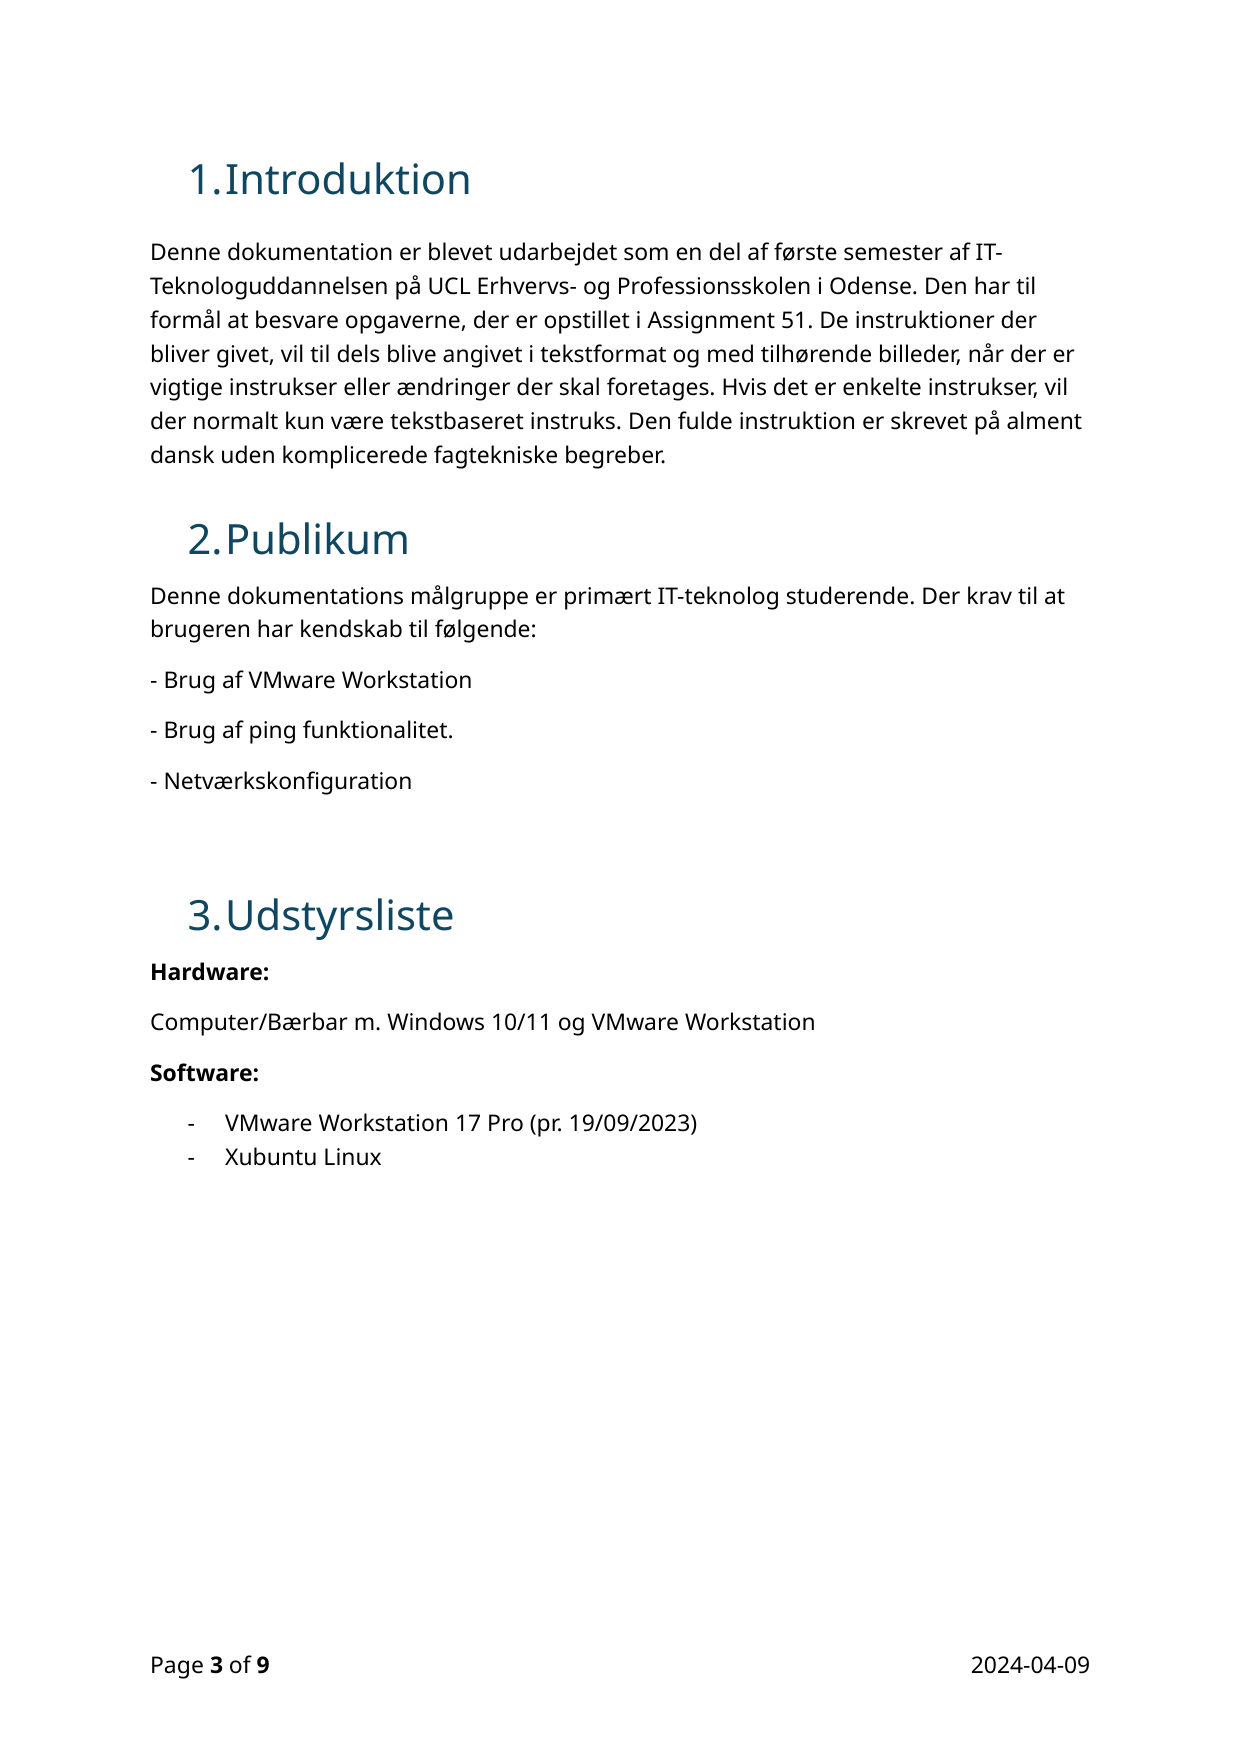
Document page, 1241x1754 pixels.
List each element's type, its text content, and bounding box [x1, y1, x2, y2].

subtitle Udstyrsliste [187, 886, 1090, 943]
text Hardware: [150, 956, 1090, 987]
subtitle Publikum [187, 510, 1090, 567]
subtitle Introduktion [187, 150, 1090, 207]
text Computer/Bærbar m. Windows 10/11 og VMware Workstation [150, 1006, 1090, 1037]
list Xubuntu Linux [187, 1141, 1090, 1172]
text Denne dokumentation er blevet udarbejdet som en del af første semester af IT-Teknologuddannelsen på UCL Erhvervs- og Professionsskolen i Odense. Den har til formål at besvare opgaverne, der er opstillet i Assignment 51. De instruktioner der bliver givet, vil til dels blive angivet i tekstformat og med tilhørende billeder, når der er vigtige instrukser eller ændringer der skal foretages. Hvis det er enkelte instrukser, vil der normalt kun være tekstbaseret instruks. Den fulde instruktion er skrevet på alment dansk uden komplicerede fagtekniske begreber. [150, 236, 1090, 470]
text - Brug af VMware Workstation [150, 664, 1090, 695]
text Software: [150, 1057, 1090, 1088]
list VMware Workstation 17 Pro (pr. 19/09/2023) [187, 1107, 1090, 1138]
text - Netværkskonfiguration [150, 764, 1090, 796]
text Denne dokumentations målgruppe er primært IT-teknolog studerende. Der krav til at brugeren har kendskab til følgende: [150, 579, 1090, 644]
text - Brug af ping funktionalitet. [150, 714, 1090, 745]
